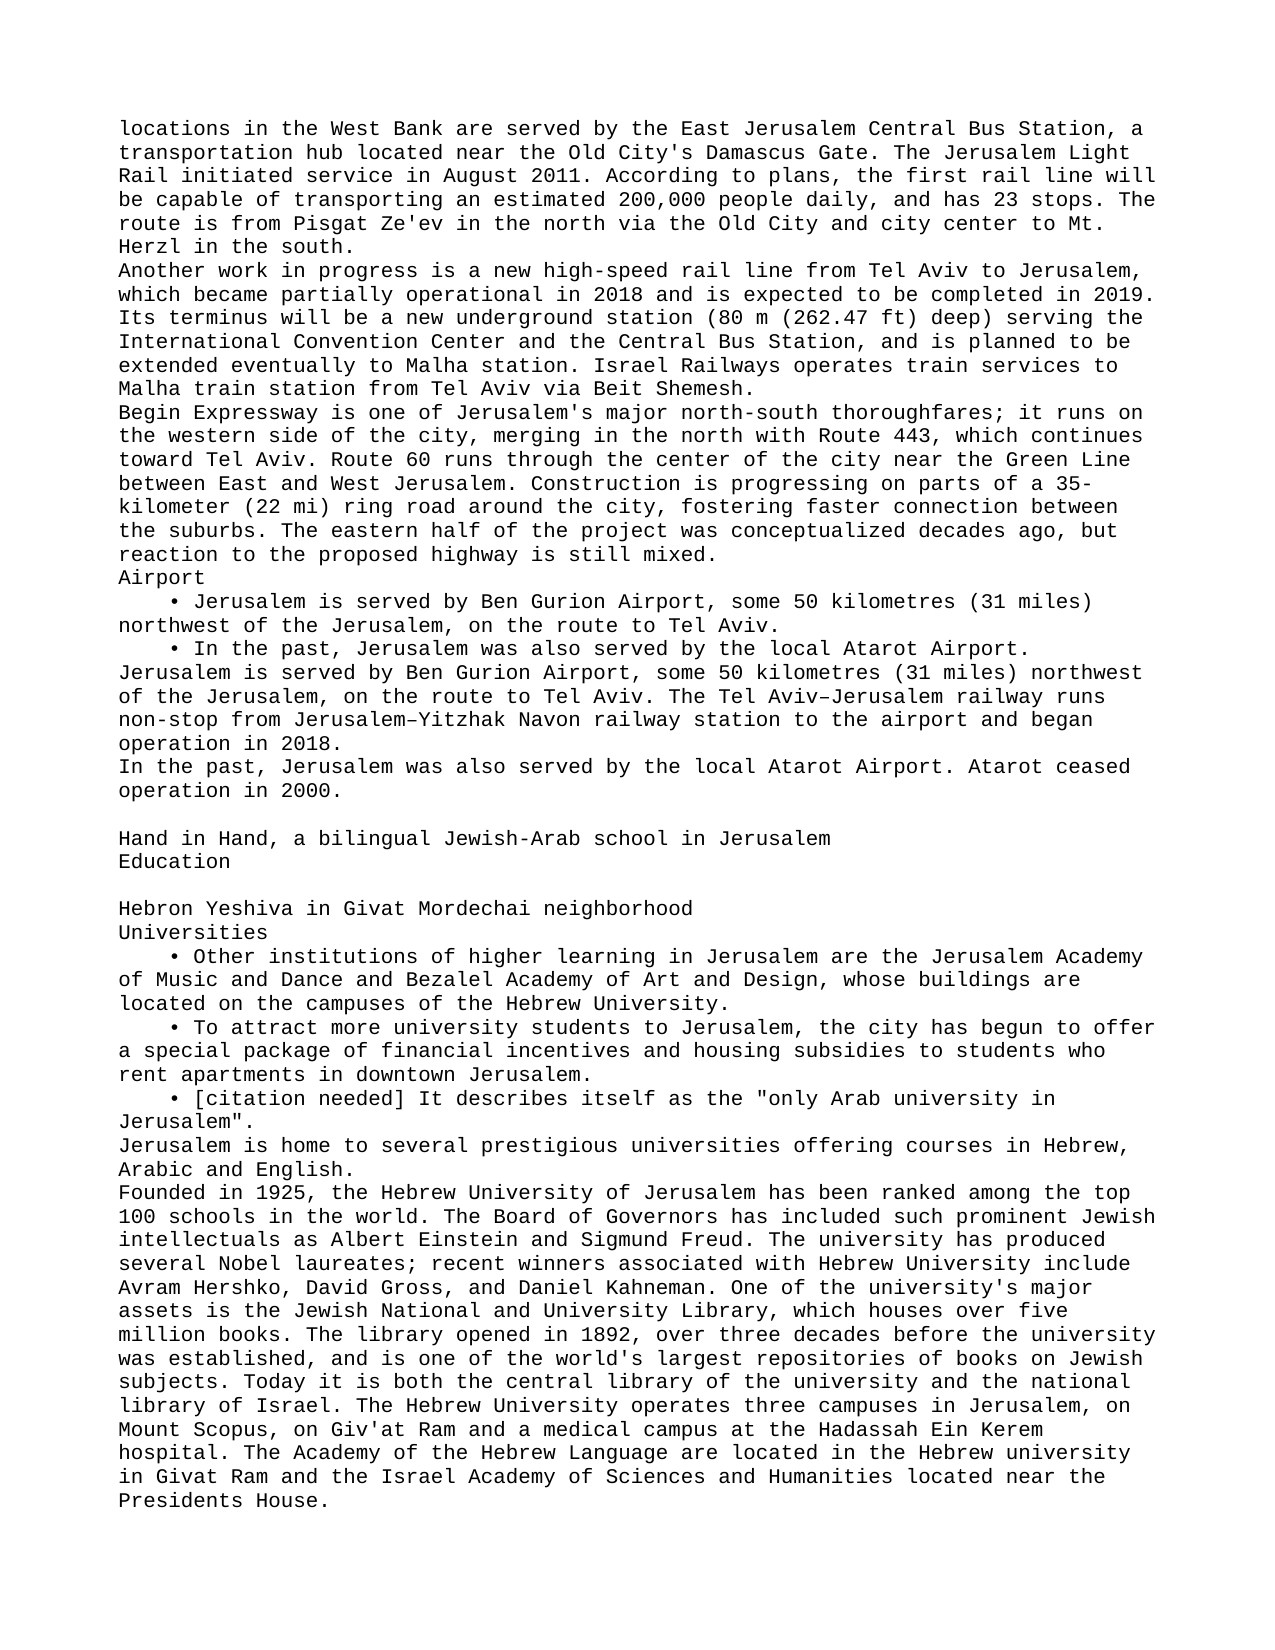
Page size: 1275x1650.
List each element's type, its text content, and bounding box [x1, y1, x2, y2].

text locations in the West Bank are served by the East Jerusalem Central Bus Station, a transportation hub located near the Old City's Damascus Gate. The Jerusalem Light Rail initiated service in August 2011. According to plans, the first rail line will be capable of transporting an estimated 200,000 people daily, and has 23 stops. The route is from Pisgat Ze'ev in the north via the Old City and city center to Mt. Herzl in the south. [118, 118, 1157, 260]
text • Other institutions of higher learning in Jerusalem are the Jerusalem Academy of Music and Dance and Bezalel Academy of Art and Design, whose buildings are located on the campuses of the Hebrew University. [118, 946, 1157, 1017]
text Begin Expressway is one of Jerusalem's major north-south thoroughfares; it runs on the western side of the city, merging in the north with Route 443, which continues toward Tel Aviv. Route 60 runs through the center of the city near the Green Line between East and West Jerusalem. Construction is progressing on parts of a 35-kilometer (22 mi) ring road around the city, fostering faster connection between the suburbs. The eastern half of the project was conceptualized decades ago, but reaction to the proposed highway is still mixed. [118, 402, 1157, 567]
text In the past, Jerusalem was also served by the local Atarot Airport. Atarot ceased operation in 2000. [118, 757, 1157, 804]
text Hebron Yeshiva in Givat Mordechai neighborhood [118, 898, 1157, 922]
text Airport [118, 567, 1157, 591]
text • Jerusalem is served by Ben Gurion Airport, some 50 kilometres (31 miles) northwest of the Jerusalem, on the route to Tel Aviv. [118, 591, 1157, 638]
text Founded in 1925, the Hebrew University of Jerusalem has been ranked among the top 100 schools in the world. The Board of Governors has included such prominent Jewish intellectuals as Albert Einstein and Sigmund Freud. The university has produced several Nobel laureates; recent winners associated with Hebrew University include Avram Hershko, David Gross, and Daniel Kahneman. One of the university's major assets is the Jewish National and University Library, which houses over five million books. The library opened in 1892, over three decades before the university was established, and is one of the world's largest repositories of books on Jewish subjects. Today it is both the central library of the university and the national library of Israel. The Hebrew University operates three campuses in Jerusalem, on Mount Scopus, on Giv'at Ram and a medical campus at the Hadassah Ein Kerem hospital. The Academy of the Hebrew Language are located in the Hebrew university in Givat Ram and the Israel Academy of Sciences and Humanities located near the Presidents House. [118, 1182, 1157, 1513]
text • In the past, Jerusalem was also served by the local Atarot Airport. [118, 638, 1157, 662]
text • To attract more university students to Jerusalem, the city has begun to offer a special package of financial incentives and housing subsidies to students who rent apartments in downtown Jerusalem. [118, 1017, 1157, 1088]
text Jerusalem is served by Ben Gurion Airport, some 50 kilometres (31 miles) northwest of the Jerusalem, on the route to Tel Aviv. The Tel Aviv–Jerusalem railway runs non-stop from Jerusalem–Yitzhak Navon railway station to the airport and began operation in 2018. [118, 662, 1157, 757]
text Jerusalem is home to several prestigious universities offering courses in Hebrew, Arabic and English. [118, 1135, 1157, 1182]
text Universities [118, 922, 1157, 946]
text Education [118, 851, 1157, 875]
text • [citation needed] It describes itself as the "only Arab university in Jerusalem". [118, 1088, 1157, 1135]
text Hand in Hand, a bilingual Jewish-Arab school in Jerusalem [118, 827, 1157, 851]
text Another work in progress is a new high-speed rail line from Tel Aviv to Jerusalem, which became partially operational in 2018 and is expected to be completed in 2019. Its terminus will be a new underground station (80 m (262.47 ft) deep) serving the International Convention Center and the Central Bus Station, and is planned to be extended eventually to Malha station. Israel Railways operates train services to Malha train station from Tel Aviv via Beit Shemesh. [118, 260, 1157, 402]
